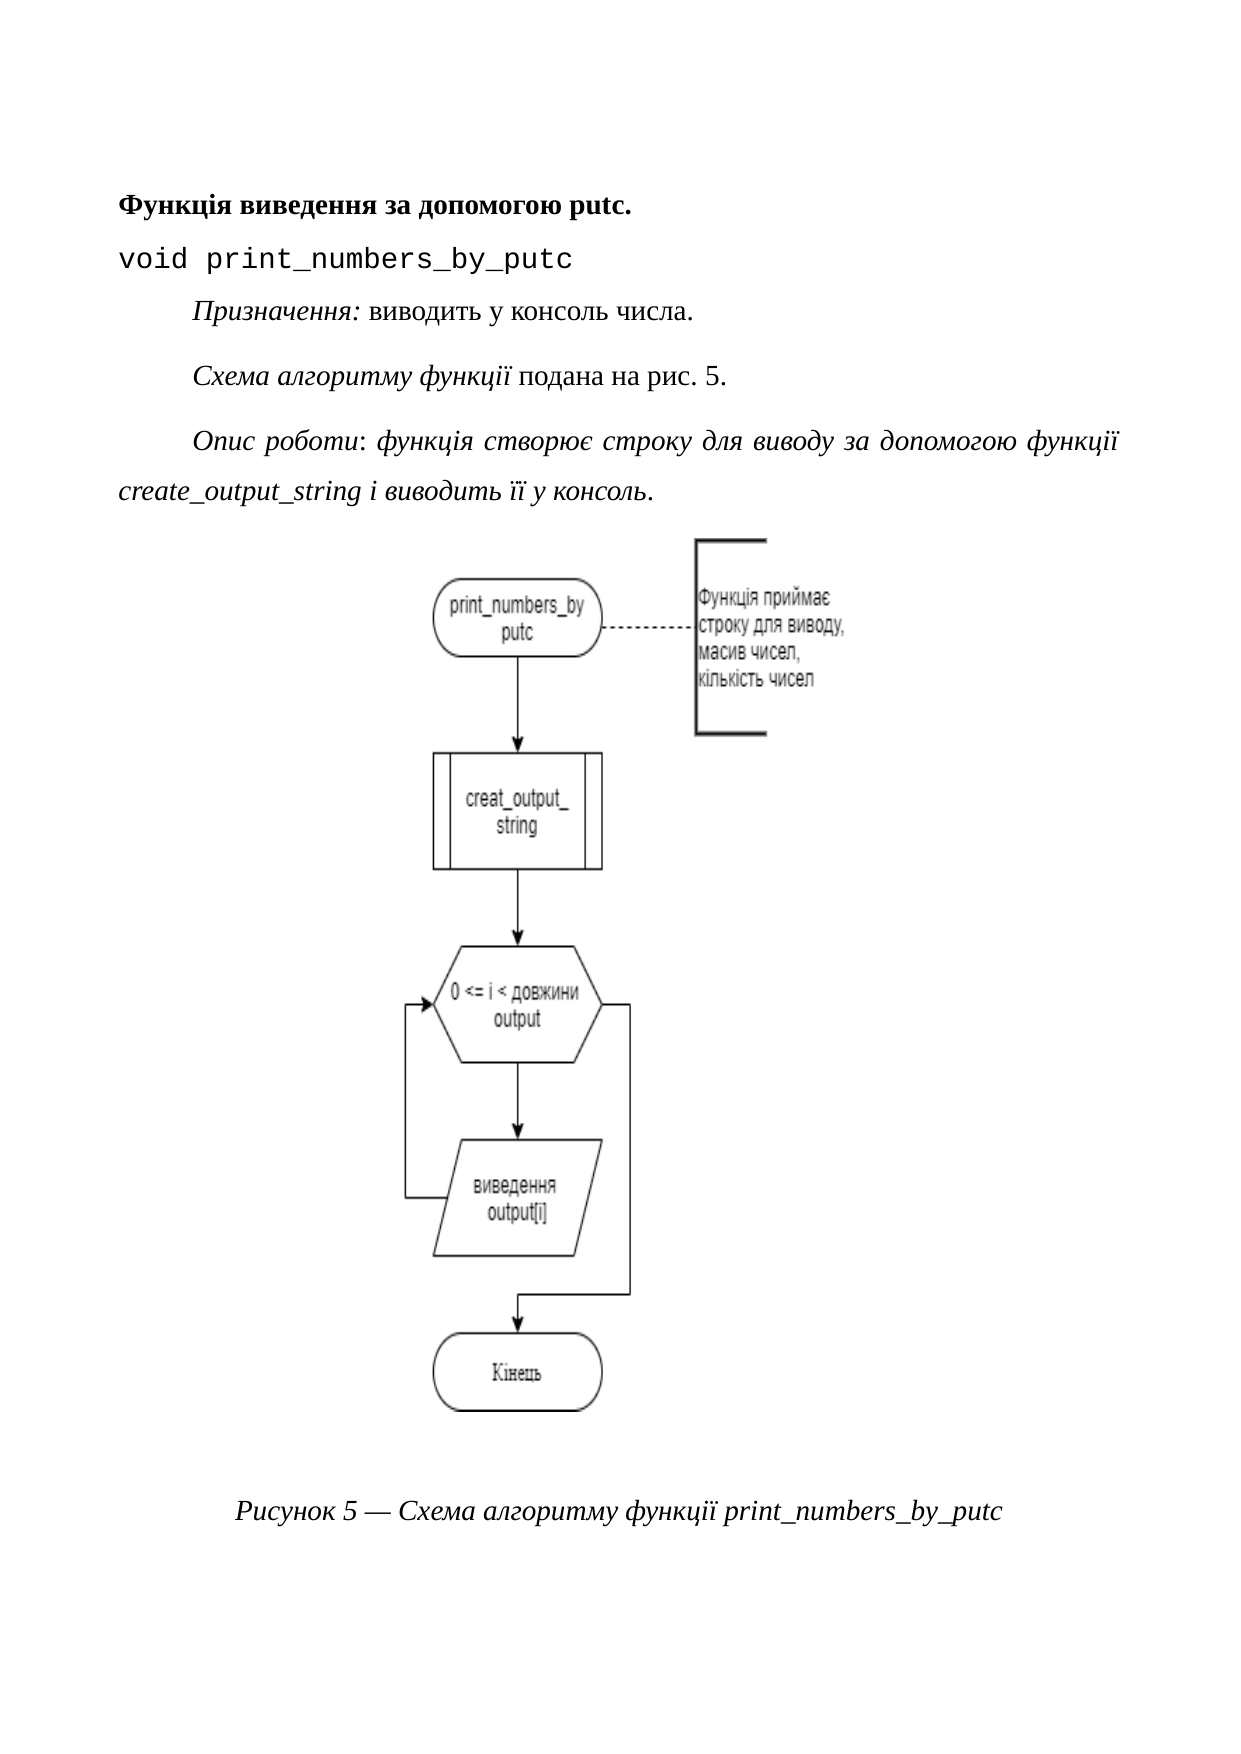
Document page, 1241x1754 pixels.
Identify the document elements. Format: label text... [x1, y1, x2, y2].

subtitle Функція виведення за допомогою putс. [118, 187, 1122, 221]
text Рисунок 5 — Схема алгоритму функції print_numbers_by_putc [118, 1493, 1122, 1527]
text Призначення: виводить у консоль числа. [118, 293, 1122, 327]
text void print_numbers_by_putc [118, 244, 1122, 277]
text Опис роботи: функція створює строку для виводу за допомогою функції create_output_string і виводить її у консоль. [118, 423, 1122, 507]
text Схема алгоритму функції подана на рис. 5. [118, 358, 1122, 392]
picture [395, 538, 846, 1412]
